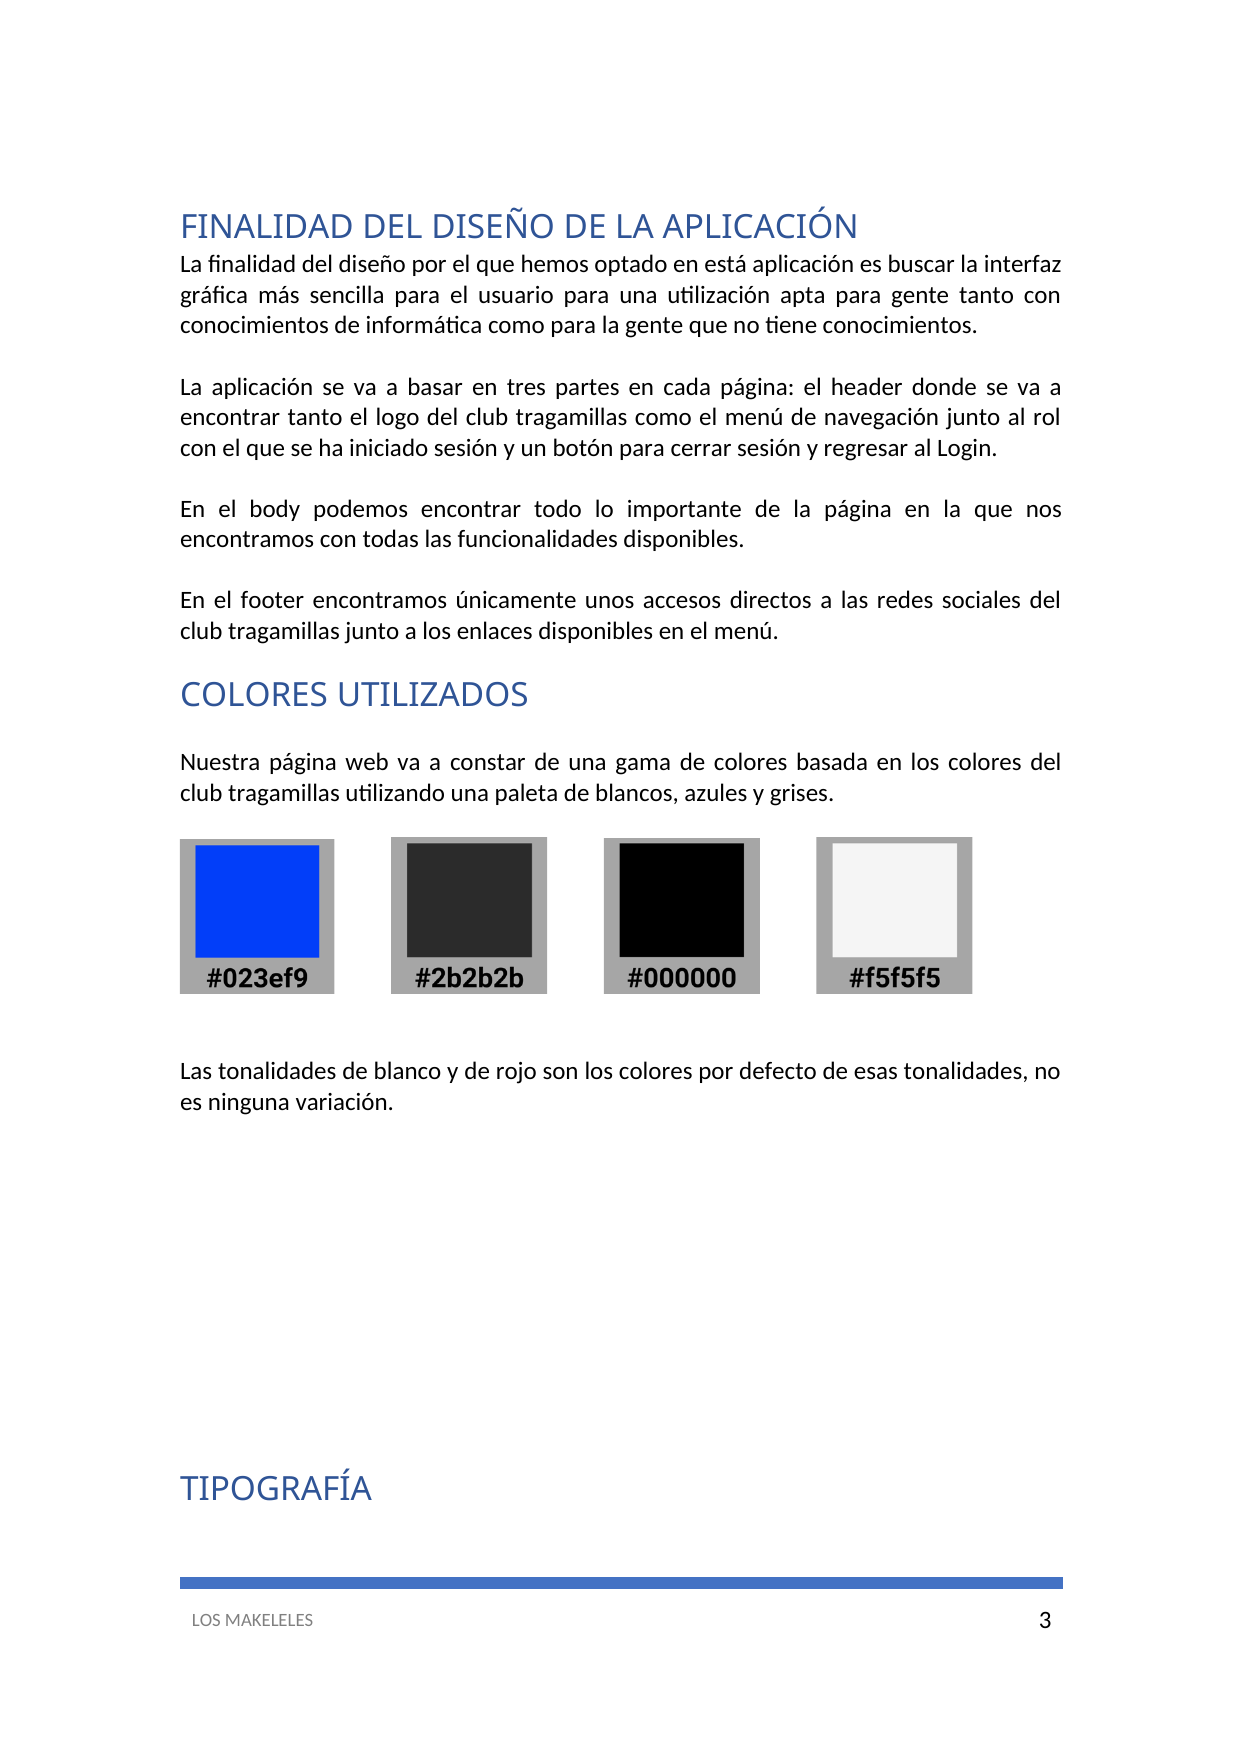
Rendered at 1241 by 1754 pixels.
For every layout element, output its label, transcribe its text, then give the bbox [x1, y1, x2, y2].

text Las tonalidades de blanco y de rojo son los colores por defecto de esas tonalidades, no es ninguna variación. [180, 1055, 1063, 1116]
picture [179, 839, 335, 994]
picture [603, 838, 760, 994]
subtitle FINALIDAD DEL DISEÑO DE LA APLICACIÓN [180, 203, 1063, 248]
subtitle TIPOGRAFÍA [180, 1465, 1063, 1511]
subtitle COLORES UTILIZADOS [180, 670, 1063, 716]
picture [816, 837, 973, 994]
picture [391, 837, 548, 994]
text La aplicación se va a basar en tres partes en cada página: el header donde se va a encontrar tanto el logo del club tragamillas como el menú de navegación junto al rol con el que se ha iniciado sesión y un botón para cerrar sesión y regresar al Login. [180, 371, 1063, 462]
text En el body podemos encontrar todo lo importante de la página en la que nos encontramos con todas las funcionalidades disponibles. [180, 493, 1063, 554]
text La finalidad del diseño por el que hemos optado en está aplicación es buscar la interfaz gráfica más sencilla para el usuario para una utilización apta para gente tanto con conocimientos de informática como para la gente que no tiene conocimientos. [180, 248, 1063, 340]
text Nuestra página web va a constar de una gama de colores basada en los colores del club tragamillas utilizando una paleta de blancos, azules y grises. [180, 746, 1063, 807]
text En el footer encontramos únicamente unos accesos directos a las redes sociales del club tragamillas junto a los enlaces disponibles en el menú. [180, 584, 1063, 645]
